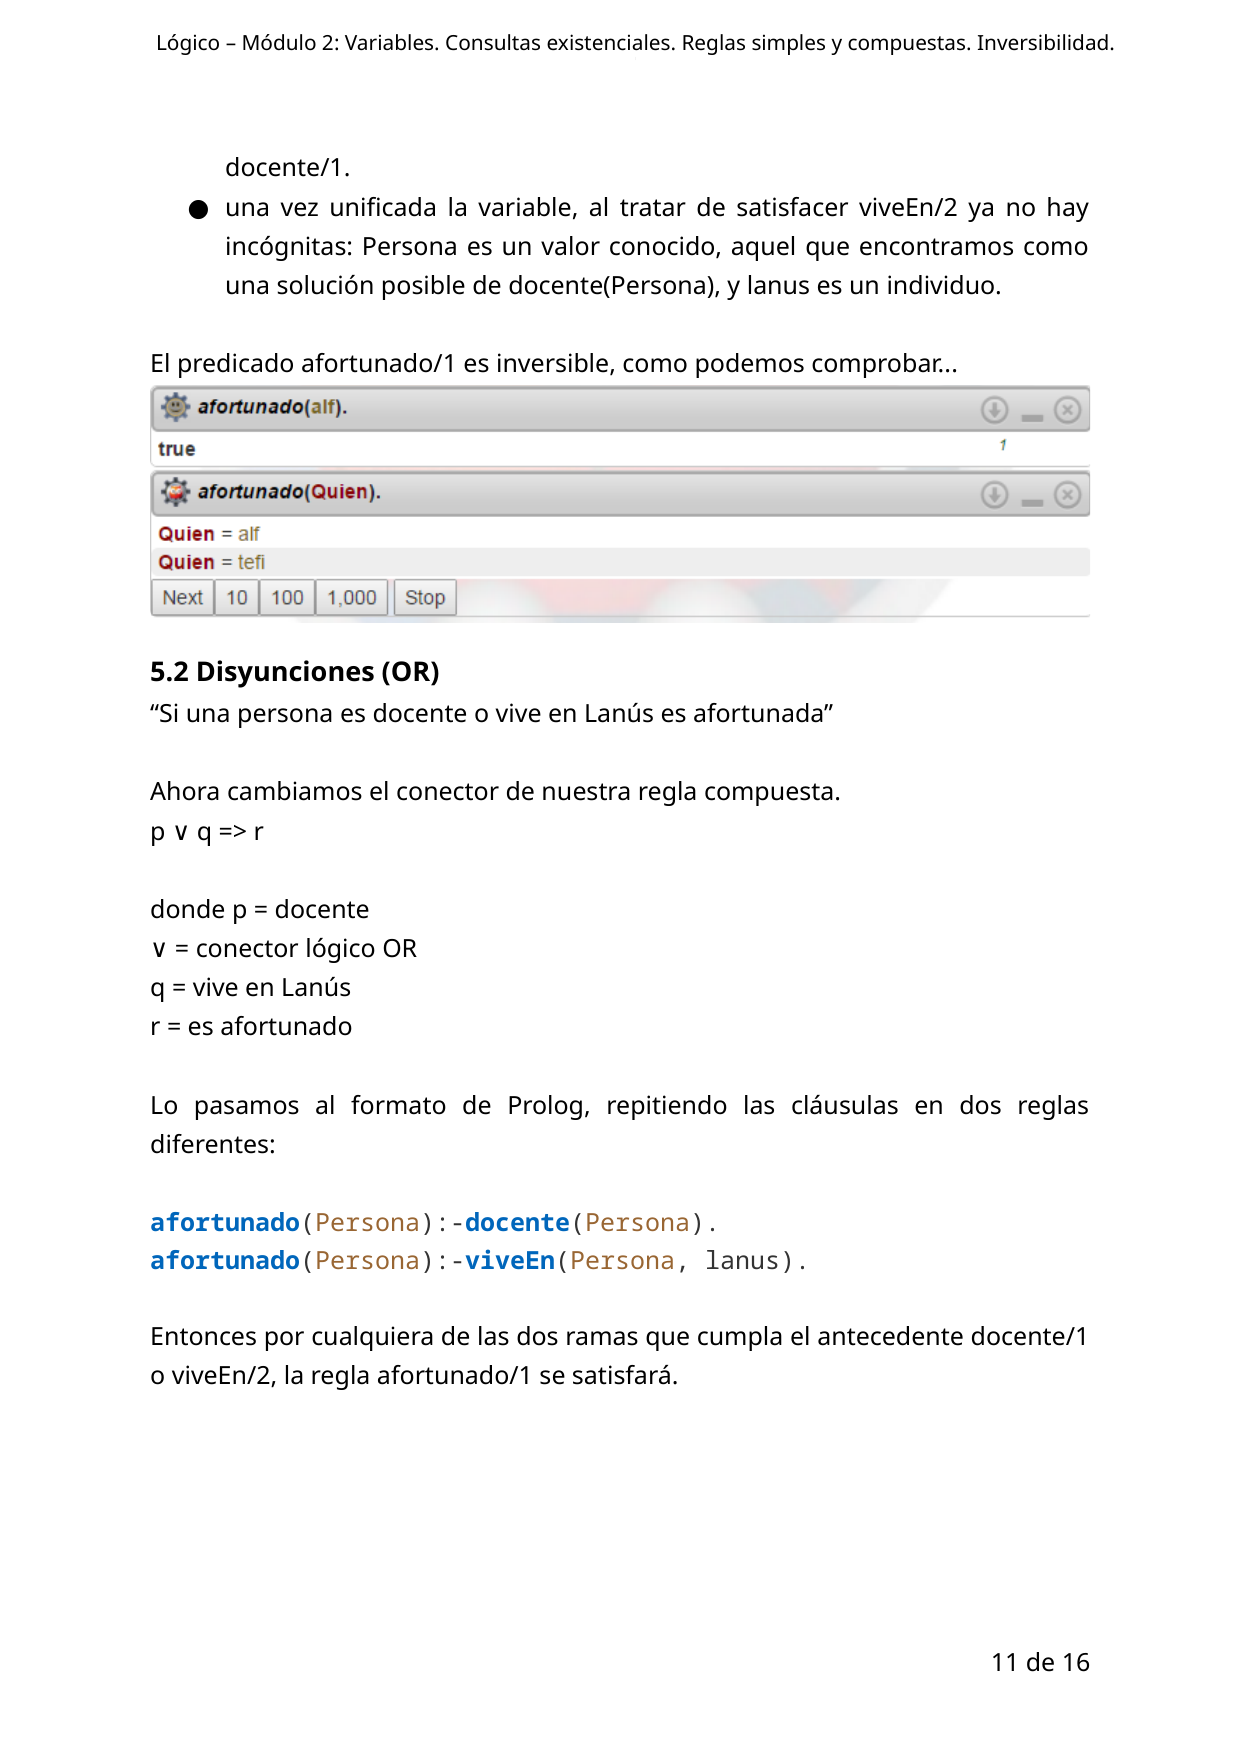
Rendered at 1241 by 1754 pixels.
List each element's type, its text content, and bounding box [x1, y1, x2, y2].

text r = es afortunado [150, 1009, 1090, 1043]
text Entonces por cualquiera de las dos ramas que cumpla el antecedente docente/1 o viveEn/2, la regla afortunado/1 se satisfará. [150, 1319, 1090, 1392]
text Ahora cambiamos el conector de nuestra regla compuesta. [150, 774, 1090, 808]
text El predicado afortunado/1 es inversible, como podemos comprobar... [150, 346, 1090, 380]
subtitle 5.2 Disyunciones (OR) [150, 653, 1090, 689]
text q = vive en Lanús [150, 970, 1090, 1004]
text Lo pasamos al formato de Prolog, repitiendo las cláusulas en dos reglas diferentes: [150, 1087, 1090, 1161]
text p ∨ q => r [150, 813, 1090, 847]
text donde p = docente [150, 892, 1090, 926]
text afortunado(Persona):-docente(Persona). afortunado(Persona):-viveEn(Persona, lanus). [150, 1205, 1090, 1276]
text “Si una persona es docente o vive en Lanús es afortunada” [150, 696, 1090, 730]
list una vez unificada la variable, al tratar de satisfacer viveEn/2 ya no hay incógnitas: Persona es un valor conocido, aquel que encontramos como una solución posible de docente(Persona), y lanus es un individuo. [187, 189, 1090, 302]
picture [150, 385, 1091, 623]
text ∨ = conector lógico OR [150, 931, 1090, 965]
list docente/1. [187, 150, 1090, 184]
